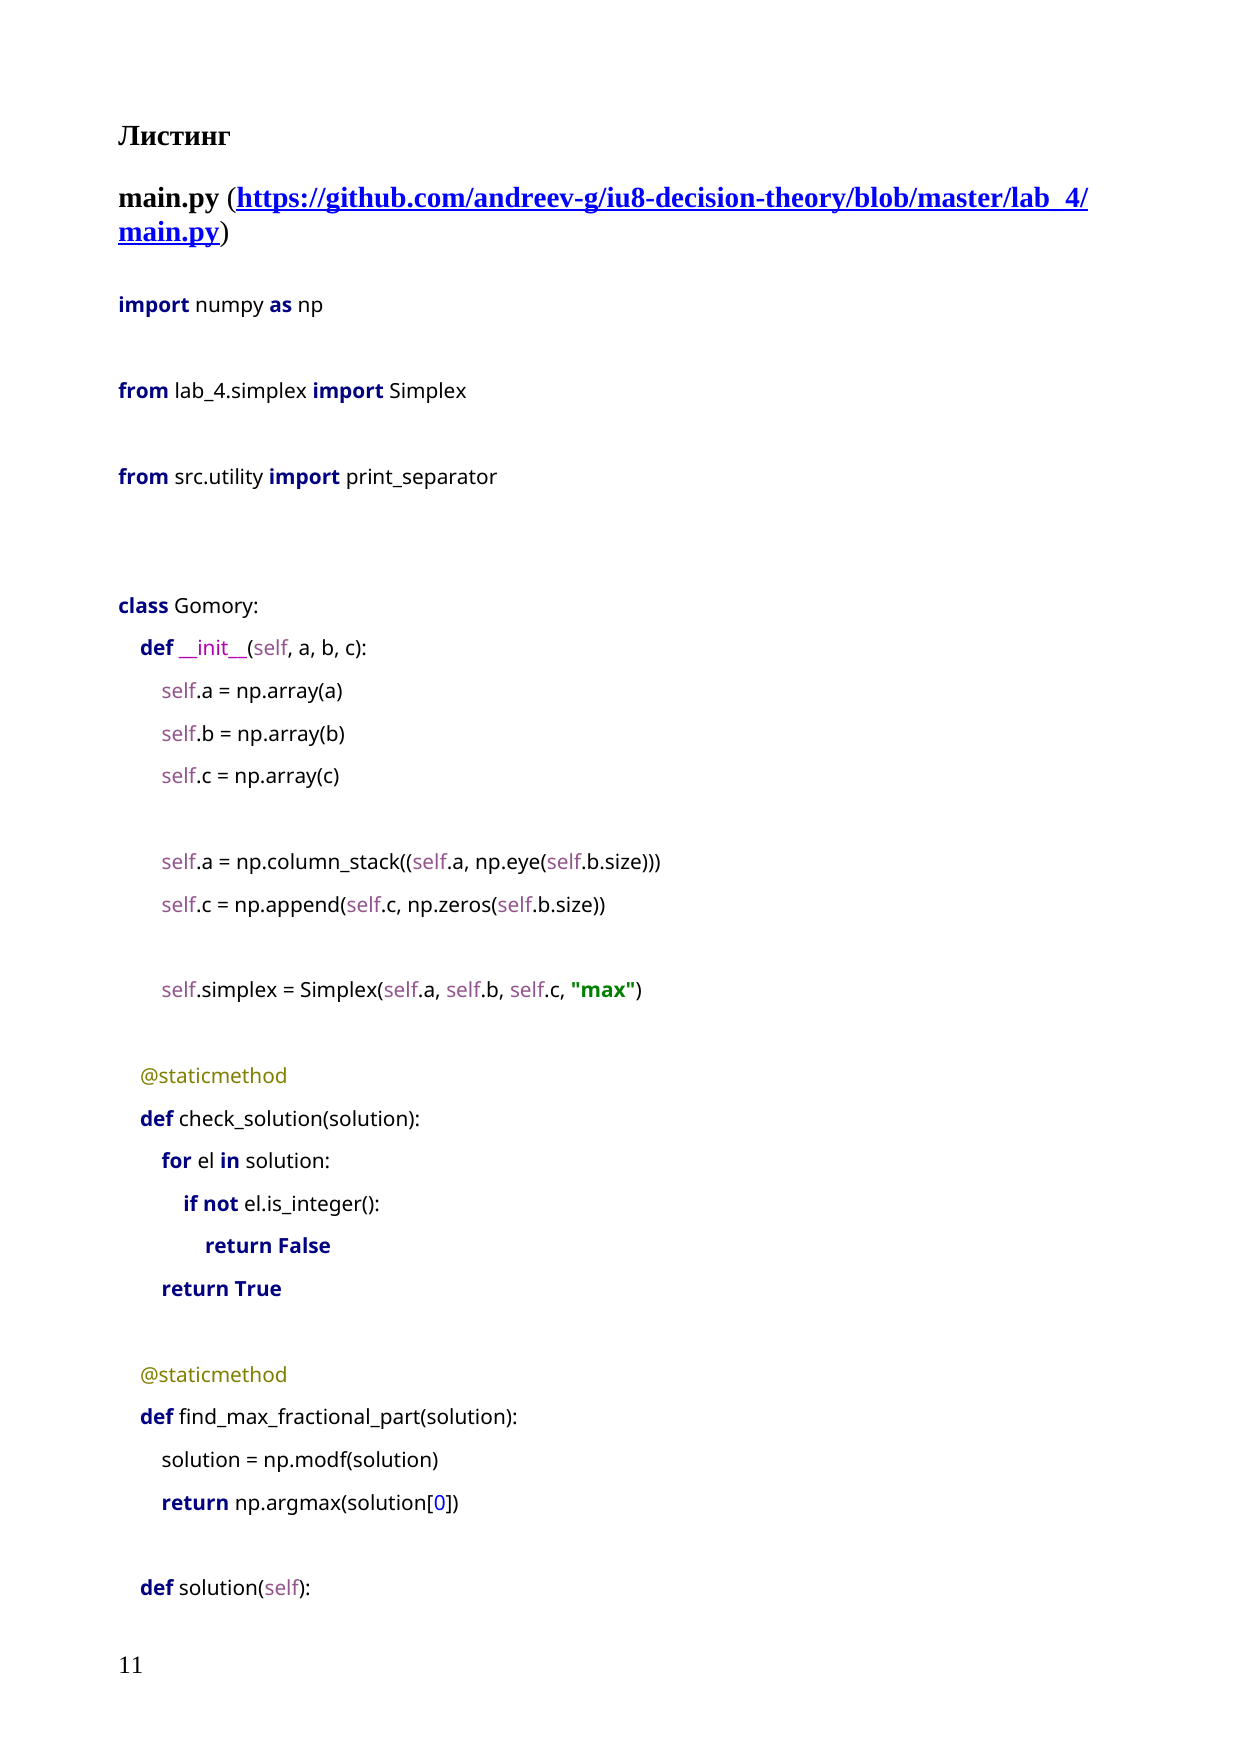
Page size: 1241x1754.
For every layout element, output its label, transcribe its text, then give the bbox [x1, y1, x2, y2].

text Листинг [118, 118, 1122, 152]
text main.py (https://github.com/andreev-g/iu8-decision-theory/blob/master/lab_4/main.py) [118, 180, 1122, 247]
text import numpy as np from lab_4.simplex import Simplex from src.utility import print_separator class Gomory: def __init__(self, a, b, c): self.a = np.array(a) self.b = np.array(b) self.c = np.array(c) self.a = np.column_stack((self.a, np.eye(self.b.size))) self.c = np.append(self.c, np.zeros(self.b.size)) self.simplex = Simplex(self.a, self.b, self.c, "max") @staticmethod def check_solution(solution): for el in solution: if not el.is_integer(): return False return True @staticmethod def find_max_fractional_part(solution): solution = np.modf(solution) return np.argmax(solution[0]) def solution(self): [118, 291, 1122, 1602]
